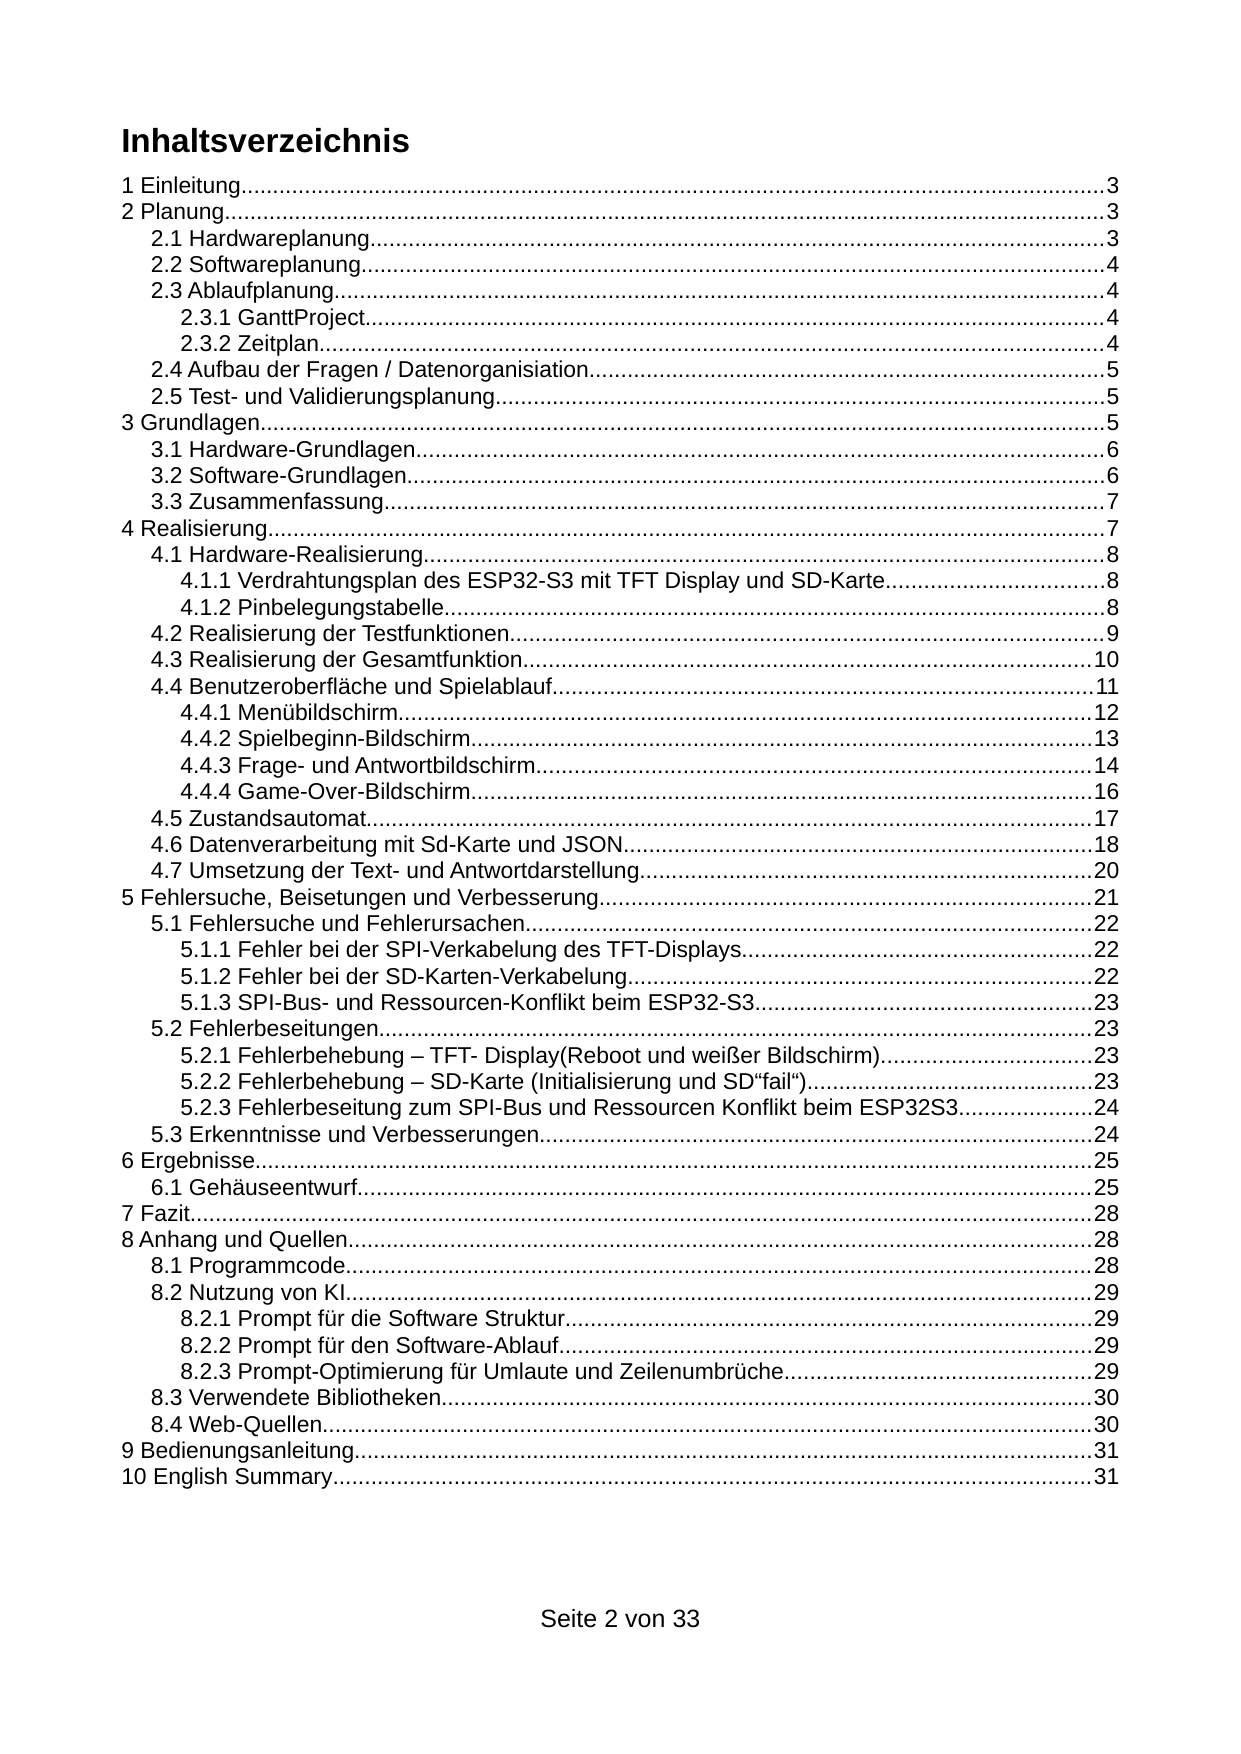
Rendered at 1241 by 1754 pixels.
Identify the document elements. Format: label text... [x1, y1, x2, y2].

text 3.1 Hardware-Grundlagen 6 [151, 436, 1119, 462]
text 2.3 Ablaufplanung 4 [151, 277, 1119, 304]
text 1 Einleitung 3 [121, 172, 1119, 198]
text 2.5 Test- und Validierungsplanung 5 [151, 383, 1119, 409]
text 8.1 Programmcode 28 [151, 1252, 1119, 1279]
text 4.4.1 Menübildschirm 12 [180, 699, 1119, 725]
text 8.3 Verwendete Bibliotheken 30 [151, 1384, 1119, 1411]
text 5.1 Fehlersuche und Fehlerursachen 22 [151, 910, 1119, 936]
text 4.4 Benutzeroberfläche und Spielablauf 11 [151, 673, 1119, 699]
text 4.1.2 Pinbelegungstabelle 8 [180, 594, 1119, 620]
text 5.2.2 Fehlerbehebung – SD-Karte (Initialisierung und SD“fail“) 23 [180, 1068, 1119, 1094]
text 4.7 Umsetzung der Text- und Antwortdarstellung 20 [151, 857, 1119, 883]
text 6 Ergebnisse 25 [121, 1147, 1119, 1173]
text 2.3.2 Zeitplan 4 [180, 330, 1119, 356]
text 4.1 Hardware-Realisierung 8 [151, 541, 1119, 567]
subtitle Inhaltsverzeichnis [121, 121, 1119, 159]
text 5.3 Erkenntnisse und Verbesserungen 24 [151, 1121, 1119, 1147]
text 8.2.2 Prompt für den Software-Ablauf 29 [180, 1332, 1119, 1358]
text 2.4 Aufbau der Fragen / Datenorganisiation 5 [151, 356, 1119, 383]
text 4.4.4 Game-Over-Bildschirm 16 [180, 778, 1119, 804]
text 3.3 Zusammenfassung 7 [151, 488, 1119, 514]
text 8.2 Nutzung von KI 29 [151, 1279, 1119, 1305]
text 4.5 Zustandsautomat 17 [151, 804, 1119, 831]
text 5.2.3 Fehlerbeseitung zum SPI-Bus und Ressourcen Konflikt beim ESP32S3 24 [180, 1094, 1119, 1121]
text 8.4 Web-Quellen 30 [151, 1411, 1119, 1437]
text 10 English Summary 31 [121, 1463, 1119, 1490]
text 4.4.2 Spielbeginn-Bildschirm 13 [180, 725, 1119, 752]
text 4.3 Realisierung der Gesamtfunktion 10 [151, 646, 1119, 673]
text 4.1.1 Verdrahtungsplan des ESP32-S3 mit TFT Display und SD-Karte 8 [180, 567, 1119, 594]
text 4.6 Datenverarbeitung mit Sd-Karte und JSON 18 [151, 831, 1119, 857]
text 5.1.1 Fehler bei der SPI-Verkabelung des TFT-Displays 22 [180, 936, 1119, 963]
text 4.2 Realisierung der Testfunktionen 9 [151, 620, 1119, 646]
text 4 Realisierung 7 [121, 514, 1119, 541]
text 3.2 Software-Grundlagen 6 [151, 462, 1119, 488]
text 8.2.3 Prompt-Optimierung für Umlaute und Zeilenumbrüche 29 [180, 1358, 1119, 1384]
text 6.1 Gehäuseentwurf 25 [151, 1173, 1119, 1200]
text 2 Planung 3 [121, 198, 1119, 225]
text 9 Bedienungsanleitung 31 [121, 1437, 1119, 1463]
text 5.1.3 SPI-Bus- und Ressourcen-Konflikt beim ESP32-S3 23 [180, 989, 1119, 1015]
text 7 Fazit 28 [121, 1200, 1119, 1226]
text 5 Fehlersuche, Beisetungen und Verbesserung 21 [121, 883, 1119, 910]
text 5.1.2 Fehler bei der SD-Karten-Verkabelung 22 [180, 963, 1119, 989]
text 8.2.1 Prompt für die Software Struktur 29 [180, 1305, 1119, 1332]
text 3 Grundlagen 5 [121, 409, 1119, 436]
text 4.4.3 Frage- und Antwortbildschirm 14 [180, 752, 1119, 778]
text 5.2 Fehlerbeseitungen 23 [151, 1015, 1119, 1042]
text 2.1 Hardwareplanung 3 [151, 225, 1119, 251]
text 2.2 Softwareplanung 4 [151, 251, 1119, 277]
text 5.2.1 Fehlerbehebung – TFT- Display(Reboot und weißer Bildschirm) 23 [180, 1042, 1119, 1068]
text 2.3.1 GanttProject 4 [180, 304, 1119, 330]
text 8 Anhang und Quellen 28 [121, 1226, 1119, 1252]
